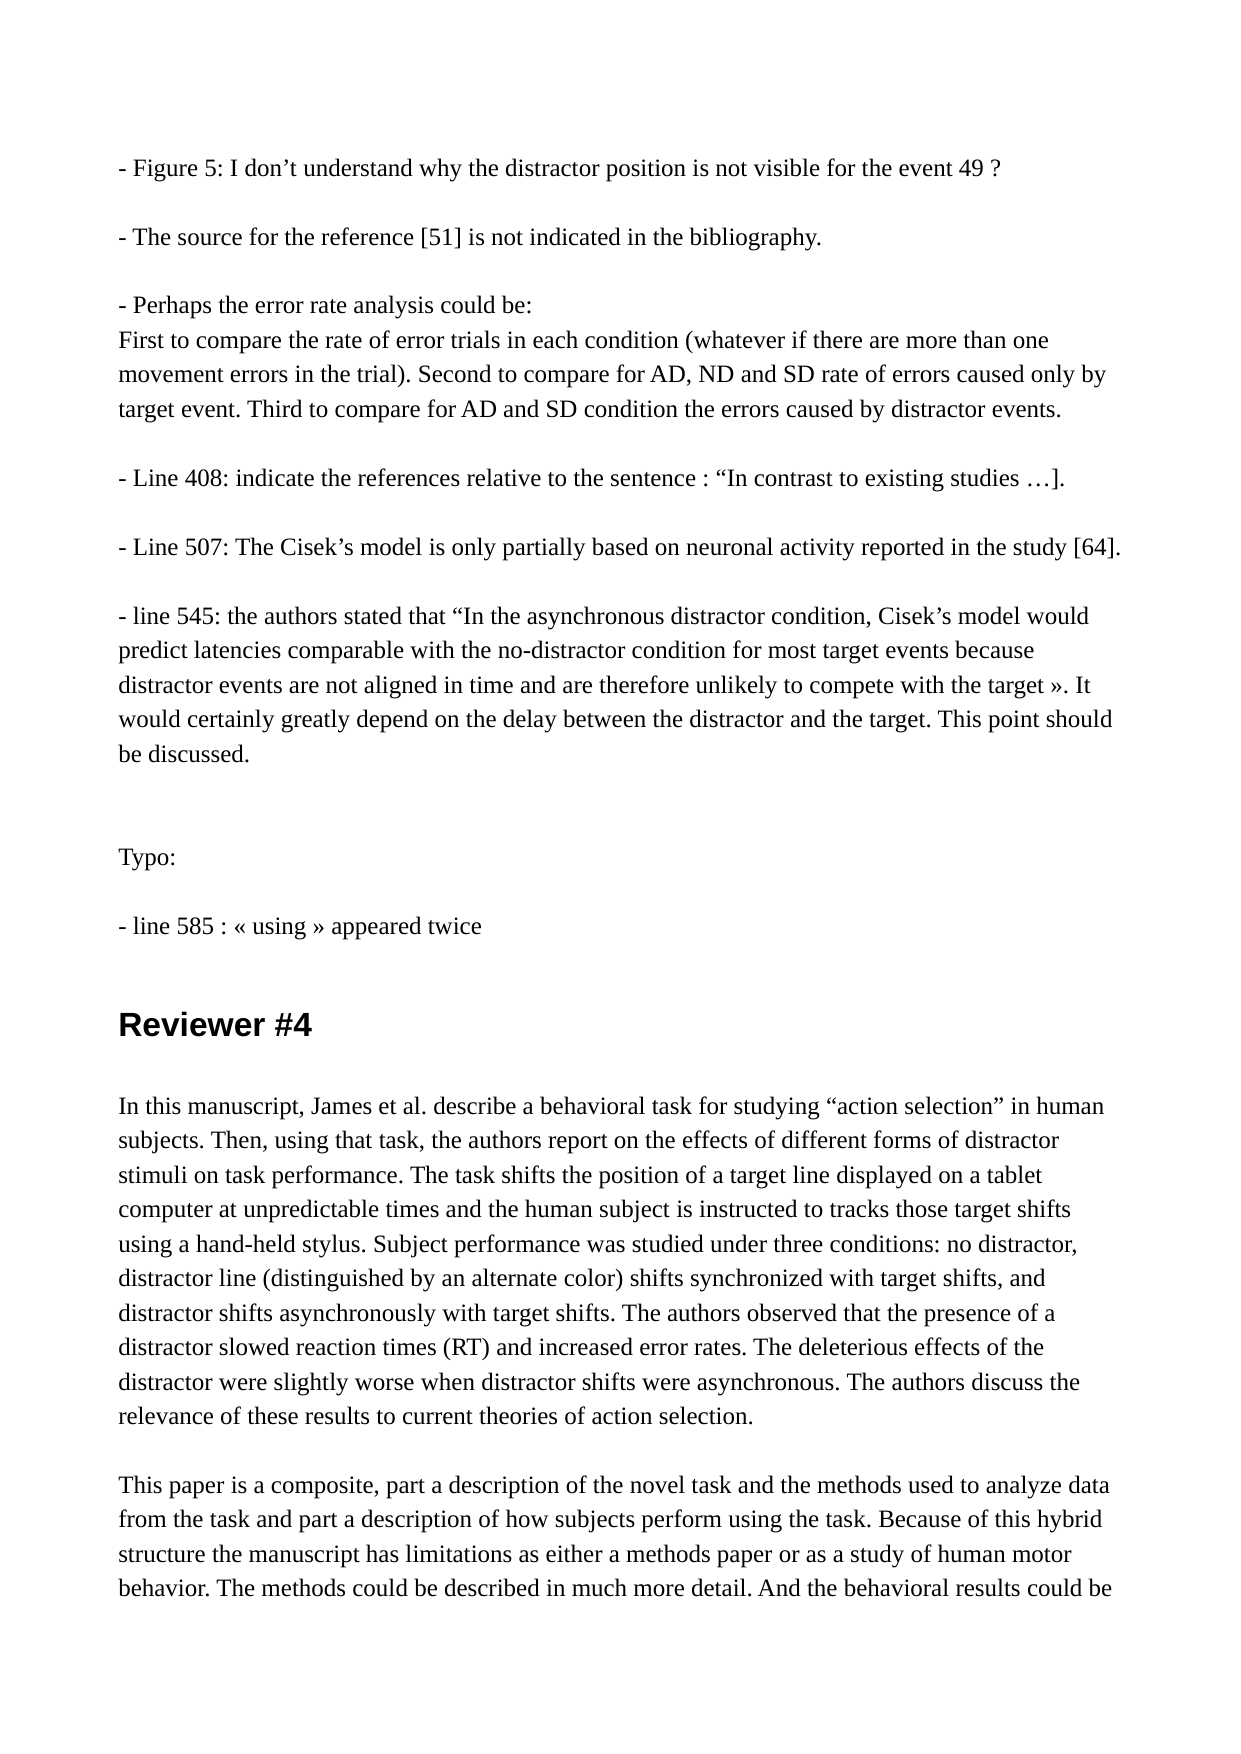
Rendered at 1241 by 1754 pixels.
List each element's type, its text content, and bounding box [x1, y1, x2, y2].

subtitle Reviewer #4 [118, 966, 1122, 1044]
text In this manuscript, James et al. describe a behavioral task for studying “action selection” in human subjects. Then, using that task, the authors report on the effects of different forms of distractor stimuli on task performance. The task shifts the position of a target line displayed on a tablet computer at unpredictable times and the human subject is instructed to tracks those target shifts using a hand-held stylus. Subject performance was studied under three conditions: no distractor, distractor line (distinguished by an alternate color) shifts synchronized with target shifts, and distractor shifts asynchronously with target shifts. The authors observed that the presence of a distractor slowed reaction times (RT) and increased error rates. The deleterious effects of the distractor were slightly worse when distractor shifts were asynchronous. The authors discuss the relevance of these results to current theories of action selection. This paper is a composite, part a description of the novel task and the methods used to analyze data from the task and part a description of how subjects perform using the task. Because of this hybrid structure the manuscript has limitations as either a methods paper or as a study of human motor behavior. The methods could be described in much more detail. And the behavioral results could be [118, 1091, 1122, 1602]
text - Figure 5: I don’t understand why the distractor position is not visible for the event 49 ? - The source for the reference [51] is not indicated in the bibliography. - Perhaps the error rate analysis could be: First to compare the rate of error trials in each condition (whatever if there are more than one movement errors in the trial). Second to compare for AD, ND and SD rate of errors caused only by target event. Third to compare for AD and SD condition the errors caused by distractor events. - Line 408: indicate the references relative to the sentence : “In contrast to existing studies …]. - Line 507: The Cisek’s model is only partially based on neuronal activity reported in the study [64]. - line 545: the authors stated that “In the asynchronous distractor condition, Cisek’s model would predict latencies comparable with the no-distractor condition for most target events because distractor events are not aligned in time and are therefore unlikely to compete with the target ». It would certainly greatly depend on the delay between the distractor and the target. This point should be discussed. Typo: - line 585 : « using » appeared twice [118, 118, 1122, 940]
